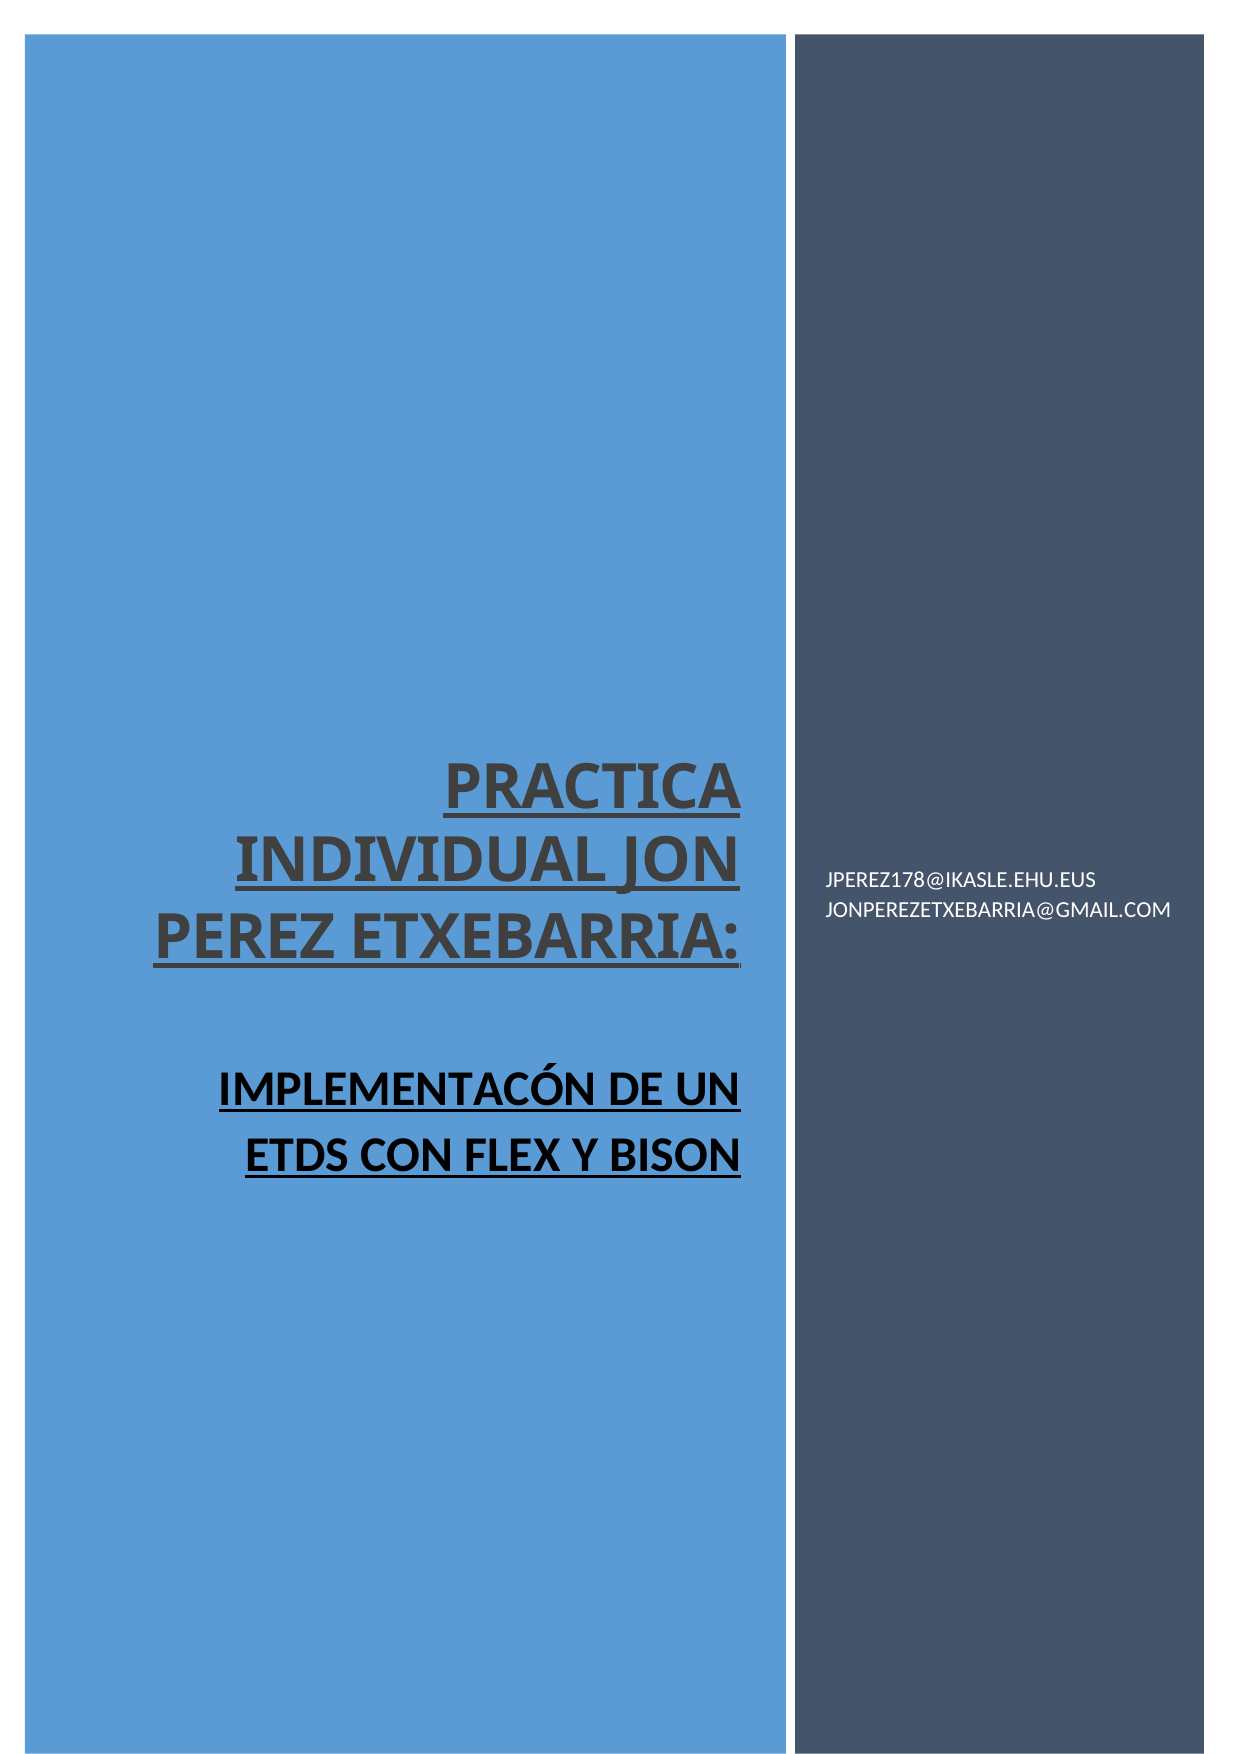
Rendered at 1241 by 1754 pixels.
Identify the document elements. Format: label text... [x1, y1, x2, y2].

text IMPLEMENTACÓN DE UN ETDS CON FLEX Y BISON [175, 1057, 741, 1184]
title PRACTICA INDIVIDUAL JON PEREZ ETXEBARRIA: [70, 747, 741, 977]
subtitle JPEREZ178@IKASLE.EHU.EUS JONPEREZETXEBARRIA@GMAIL.COM [825, 865, 1174, 923]
